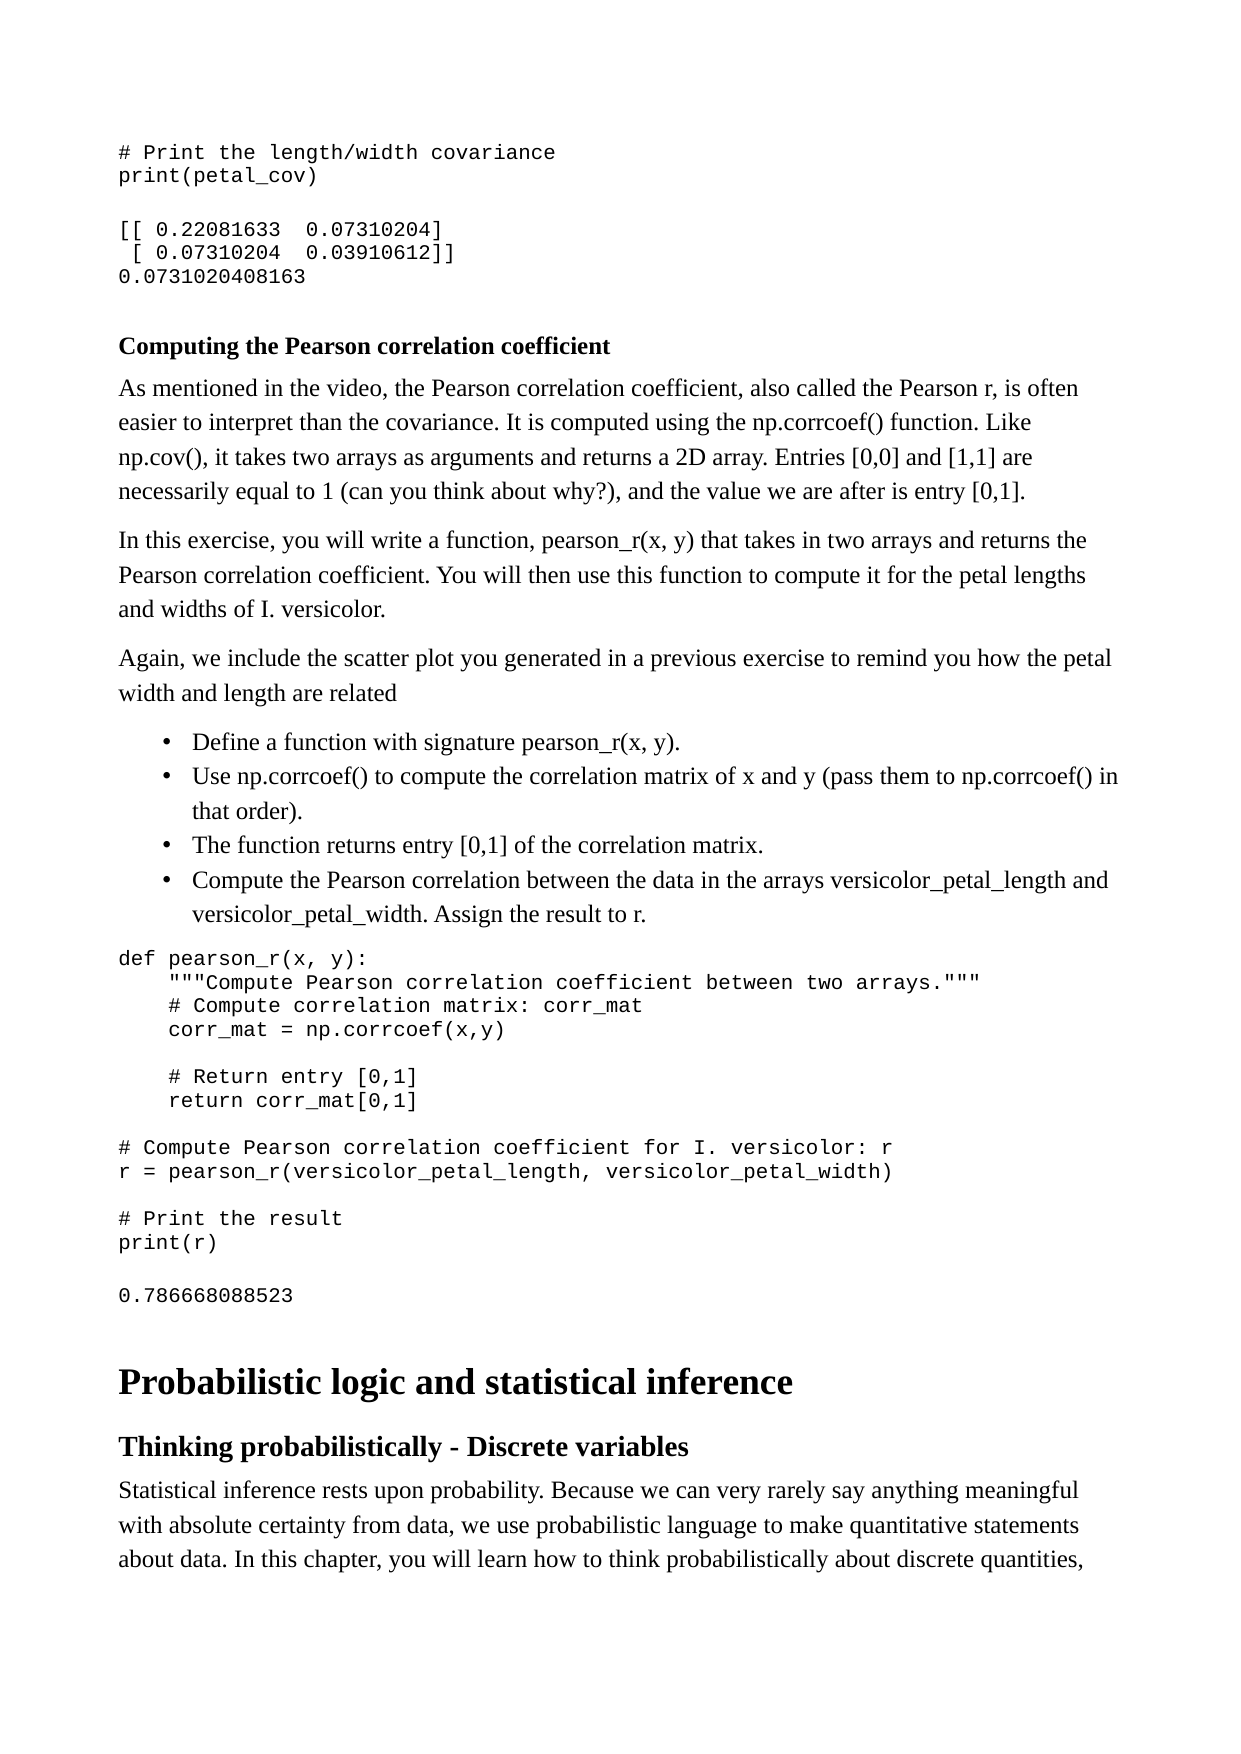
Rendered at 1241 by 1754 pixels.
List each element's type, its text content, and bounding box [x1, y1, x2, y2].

list The function returns entry [0,1] of the correlation matrix. [162, 830, 1122, 859]
text r = pearson_r(versicolor_petal_length, versicolor_petal_width) [118, 1161, 1122, 1185]
subtitle Thinking probabilistically - Discrete variables [118, 1429, 1122, 1463]
text # Print the result [118, 1208, 1122, 1232]
text In this exercise, you will write a function, pearson_r(x, y) that takes in two arrays and returns the Pearson correlation coefficient. You will then use this function to compute it for the petal lengths and widths of I. versicolor. [118, 525, 1122, 623]
text 0.786668088523 [118, 1285, 1122, 1309]
text print(petal_cov) [118, 165, 1122, 189]
text print(r) [118, 1232, 1122, 1256]
text Again, we include the scatter plot you generated in a previous exercise to remind you how the petal width and length are related [118, 643, 1122, 706]
text # Compute correlation matrix: corr_mat [118, 996, 1122, 1019]
text [[ 0.22081633 0.07310204] [118, 218, 1122, 242]
subtitle Computing the Pearson correlation coefficient [118, 331, 1122, 360]
text # Print the length/width covariance [118, 142, 1122, 165]
text # Compute Pearson correlation coefficient for I. versicolor: r [118, 1137, 1122, 1161]
text # Return entry [0,1] [118, 1066, 1122, 1090]
text def pearson_r(x, y): [118, 948, 1122, 972]
text return corr_mat[0,1] [118, 1090, 1122, 1114]
list Compute the Pearson correlation between the data in the arrays versicolor_petal_length and versicolor_petal_width. Assign the result to r. [162, 865, 1122, 928]
text [ 0.07310204 0.03910612]] [118, 242, 1122, 266]
text """Compute Pearson correlation coefficient between two arrays.""" [118, 972, 1122, 996]
list Define a function with signature pearson_r(x, y). [162, 727, 1122, 756]
text As mentioned in the video, the Pearson correlation coefficient, also called the Pearson r, is often easier to interpret than the covariance. It is computed using the np.corrcoef() function. Like np.cov(), it takes two arrays as arguments and returns a 2D array. Entries [0,0] and [1,1] are necessarily equal to 1 (can you think about why?), and the value we are after is entry [0,1]. [118, 373, 1122, 505]
list Use np.corrcoef() to compute the correlation matrix of x and y (pass them to np.corrcoef() in that order). [162, 761, 1122, 824]
subtitle Probabilistic logic and statistical inference [118, 1359, 1122, 1402]
text 0.0731020408163 [118, 266, 1122, 289]
text Statistical inference rests upon probability. Because we can very rarely say anything meaningful with absolute certainty from data, we use probabilistic language to make quantitative statements about data. In this chapter, you will learn how to think probabilistically about discrete quantities, [118, 1475, 1122, 1573]
text corr_mat = np.corrcoef(x,y) [118, 1019, 1122, 1043]
